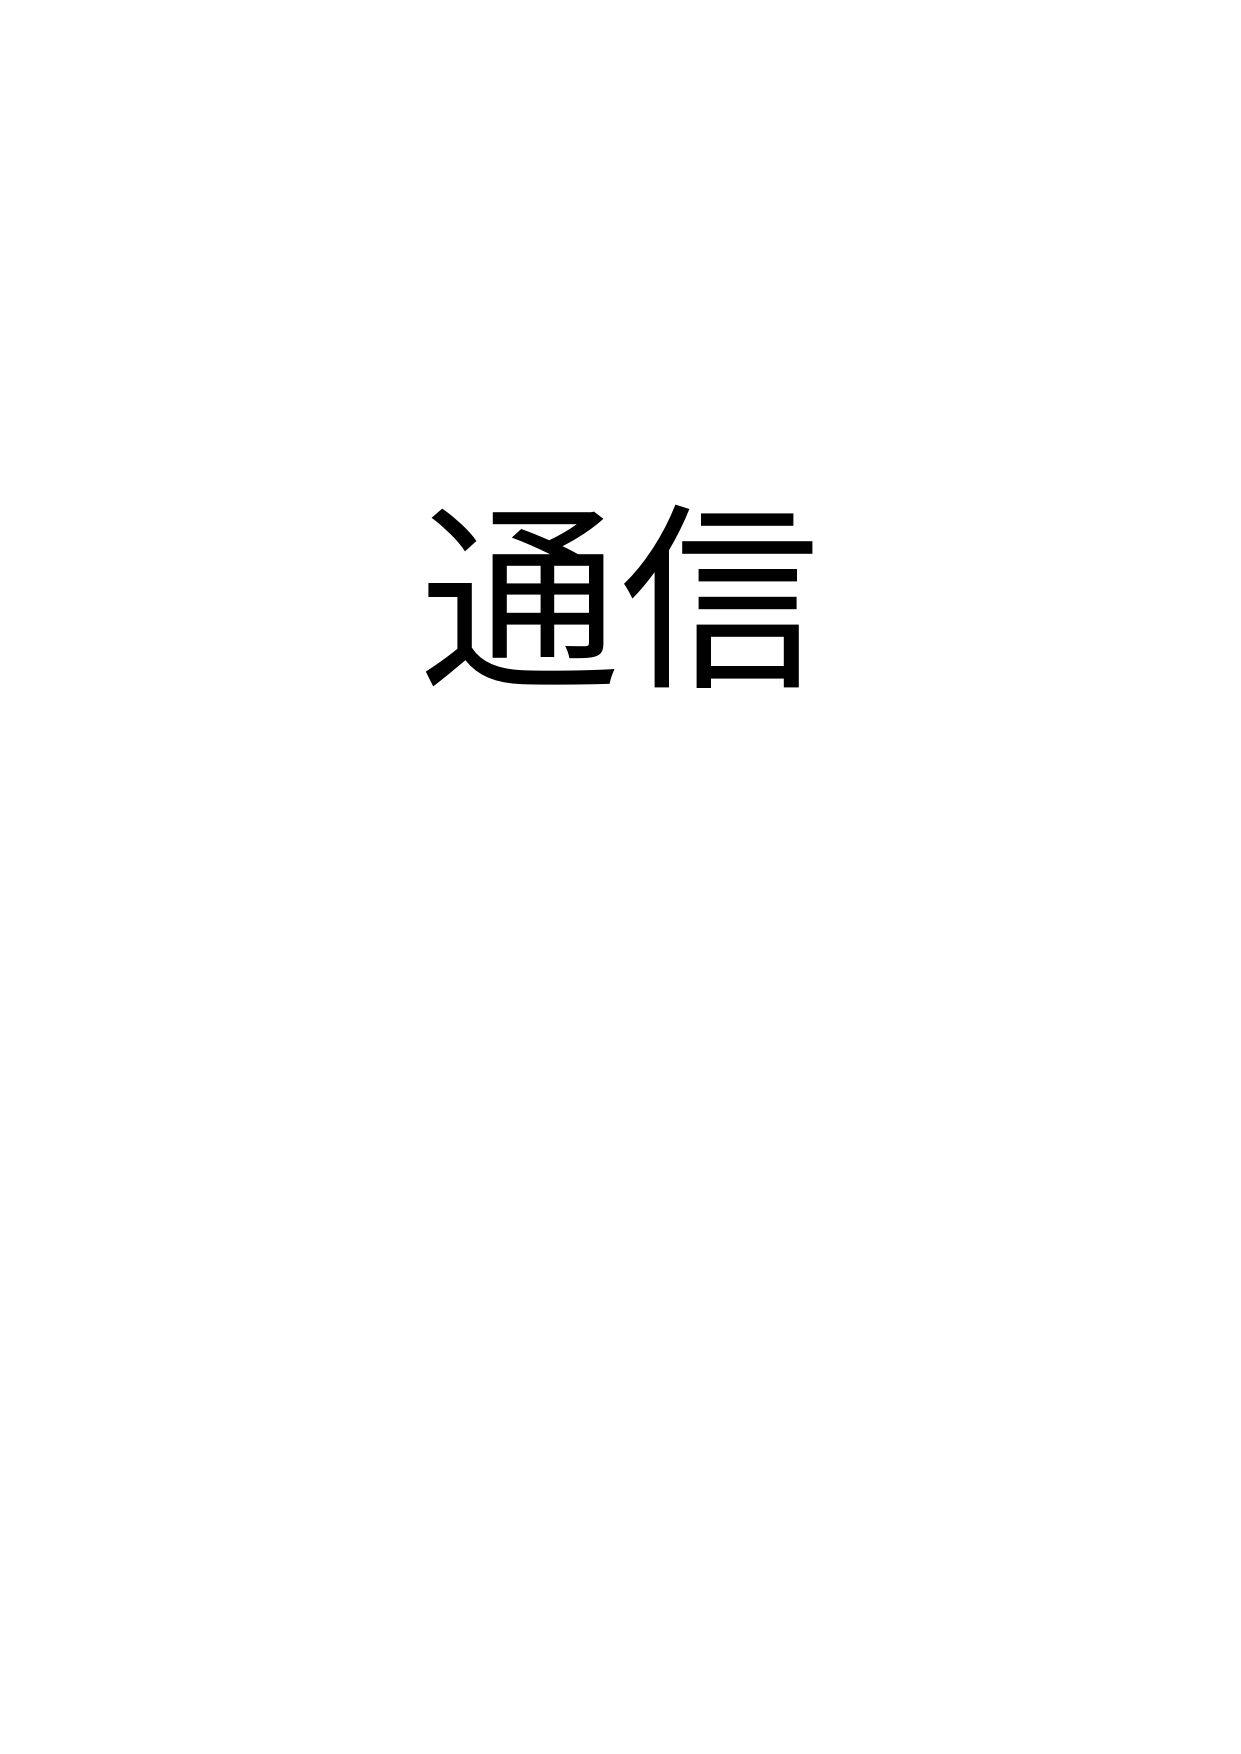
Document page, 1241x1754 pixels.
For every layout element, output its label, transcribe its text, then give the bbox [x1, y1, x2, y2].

text 通信 [177, 440, 1063, 729]
